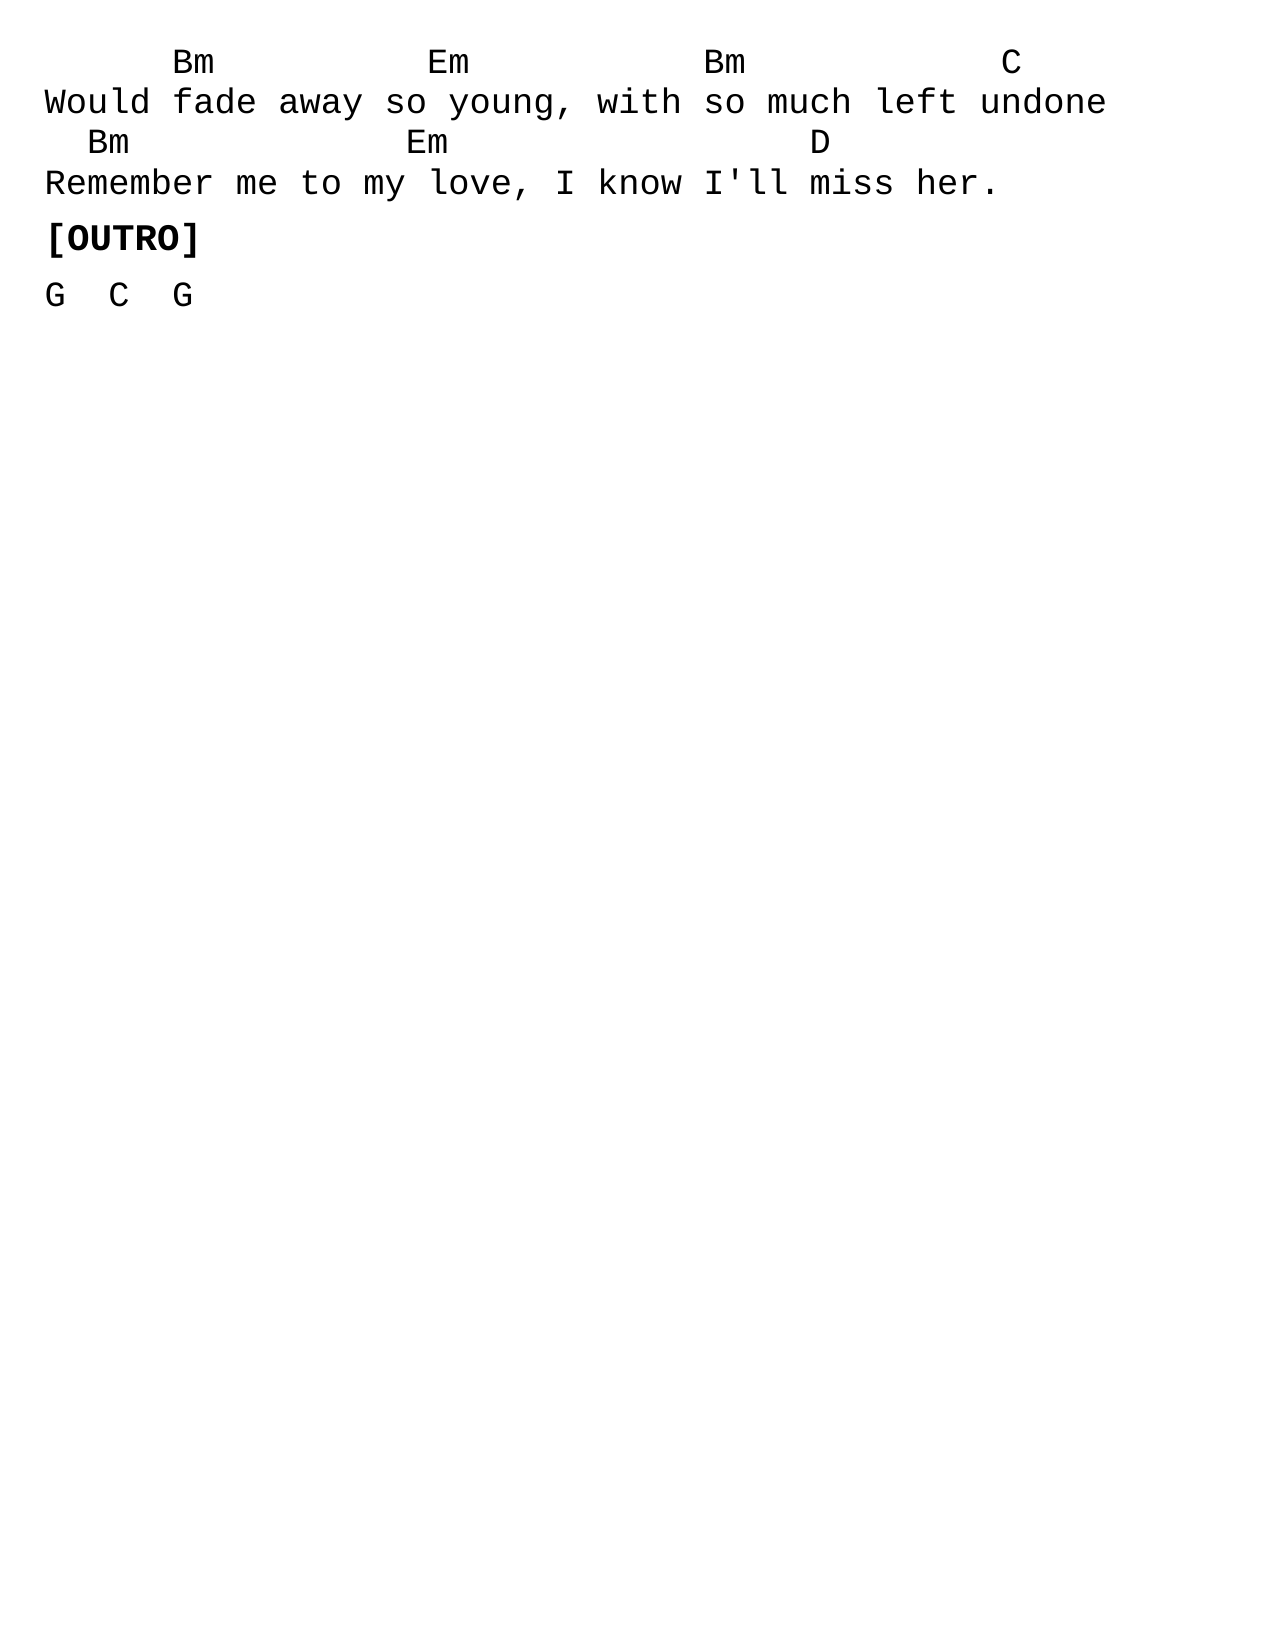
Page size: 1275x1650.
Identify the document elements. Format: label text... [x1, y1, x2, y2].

text Bm Em Bm C [44, 44, 1231, 84]
subtitle [OUTRO] [44, 219, 1231, 262]
text Bm Em D [44, 124, 1231, 164]
text G C G [44, 277, 1231, 317]
text Remember me to my love, I know I'll miss her. [44, 164, 1231, 205]
text Would fade away so young, with so much left undone [44, 84, 1231, 124]
